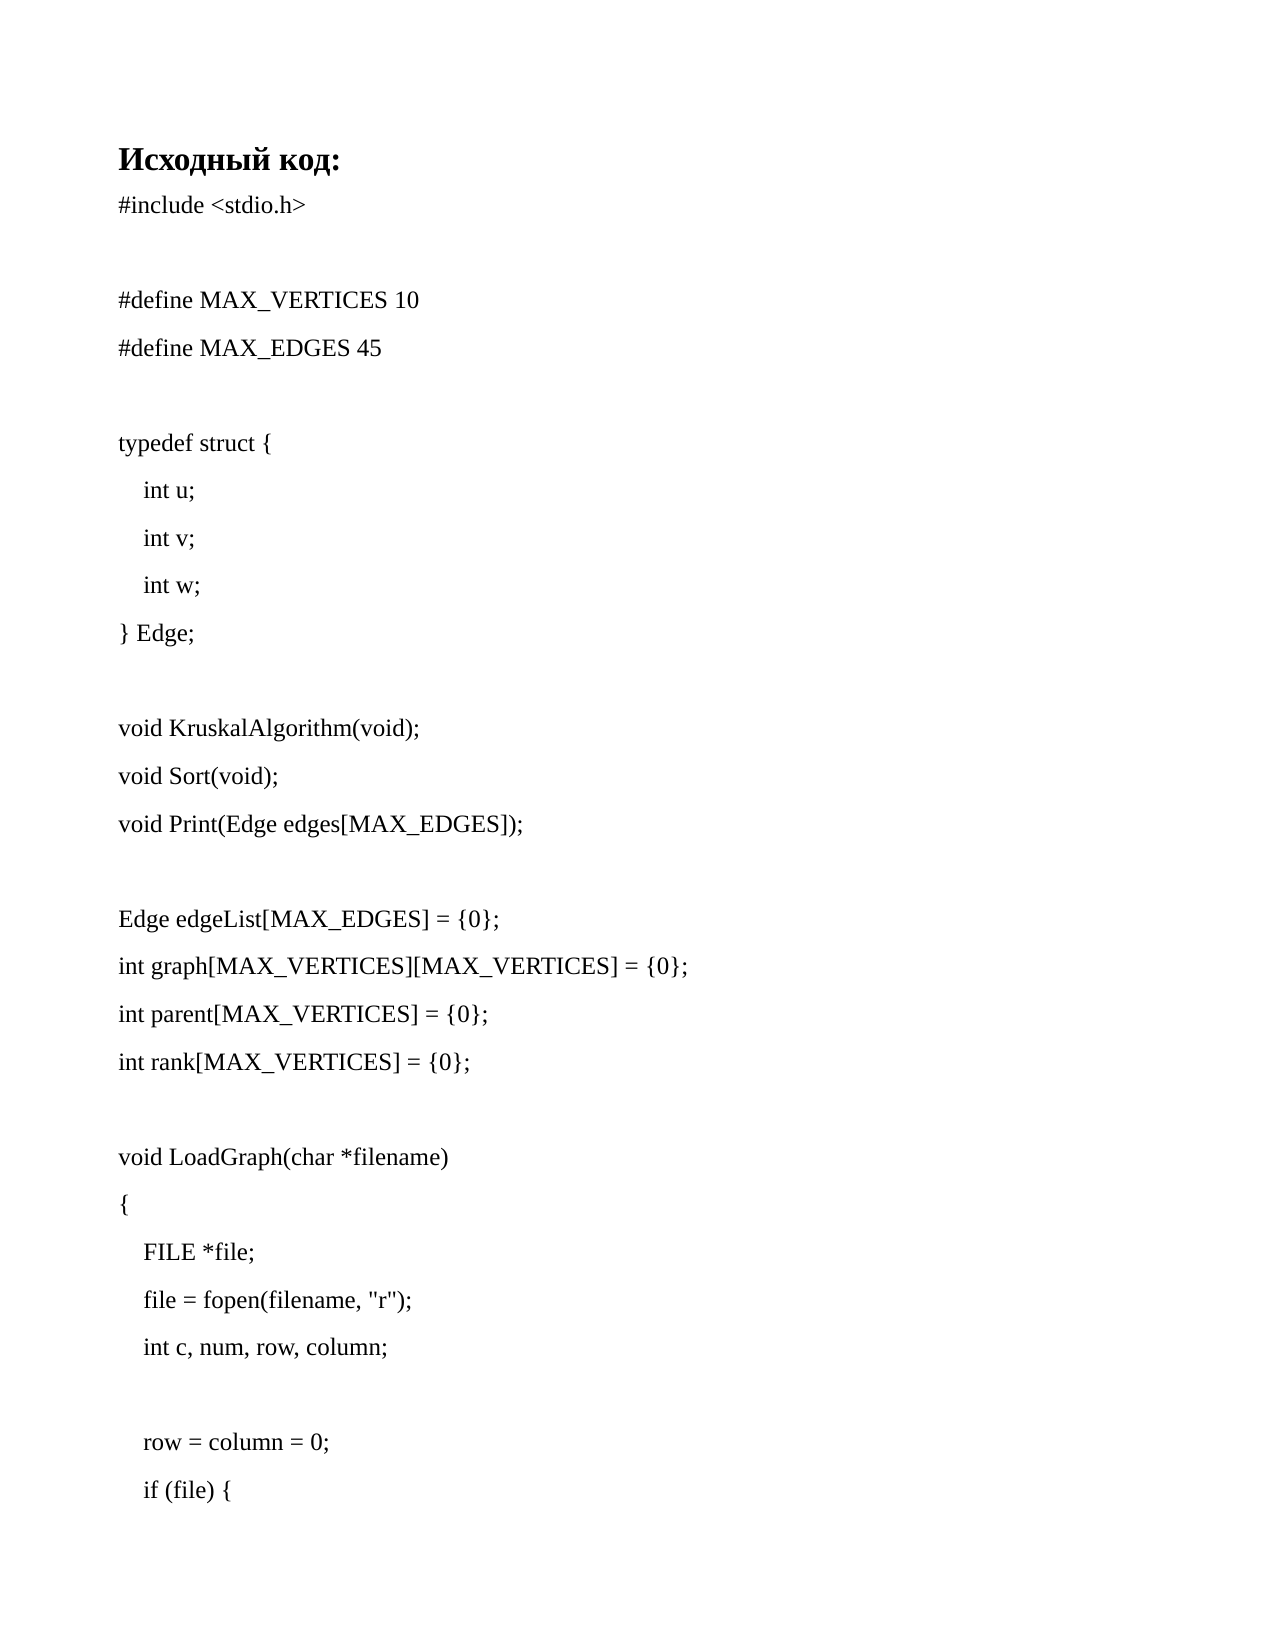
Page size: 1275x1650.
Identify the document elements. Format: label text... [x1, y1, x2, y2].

text row = column = 0; [118, 1427, 1157, 1456]
text int c, num, row, column; [118, 1332, 1157, 1361]
text FILE *file; [118, 1237, 1157, 1266]
text int parent[MAX_VERTICES] = {0}; [118, 999, 1157, 1028]
text void Print(Edge edges[MAX_EDGES]); [118, 809, 1157, 837]
text int rank[MAX_VERTICES] = {0}; [118, 1047, 1157, 1075]
text void KruskalAlgorithm(void); [118, 713, 1157, 742]
text } Edge; [118, 618, 1157, 647]
text file = fopen(filename, "r"); [118, 1285, 1157, 1313]
text int graph[MAX_VERTICES][MAX_VERTICES] = {0}; [118, 951, 1157, 980]
text { [118, 1189, 1157, 1218]
text #define MAX_EDGES 45 [118, 333, 1157, 361]
text void Sort(void); [118, 761, 1157, 790]
text int w; [118, 571, 1157, 599]
text int v; [118, 523, 1157, 552]
text void LoadGraph(char *filename) [118, 1142, 1157, 1171]
text int u; [118, 475, 1157, 504]
text typedef struct { [118, 428, 1157, 457]
text #define MAX_VERTICES 10 [118, 285, 1157, 314]
text #include <stdio.h> [118, 190, 1157, 218]
text if (file) { [118, 1475, 1157, 1504]
subtitle Исходный код: [118, 139, 1157, 177]
text Edge edgeList[MAX_EDGES] = {0}; [118, 904, 1157, 933]
